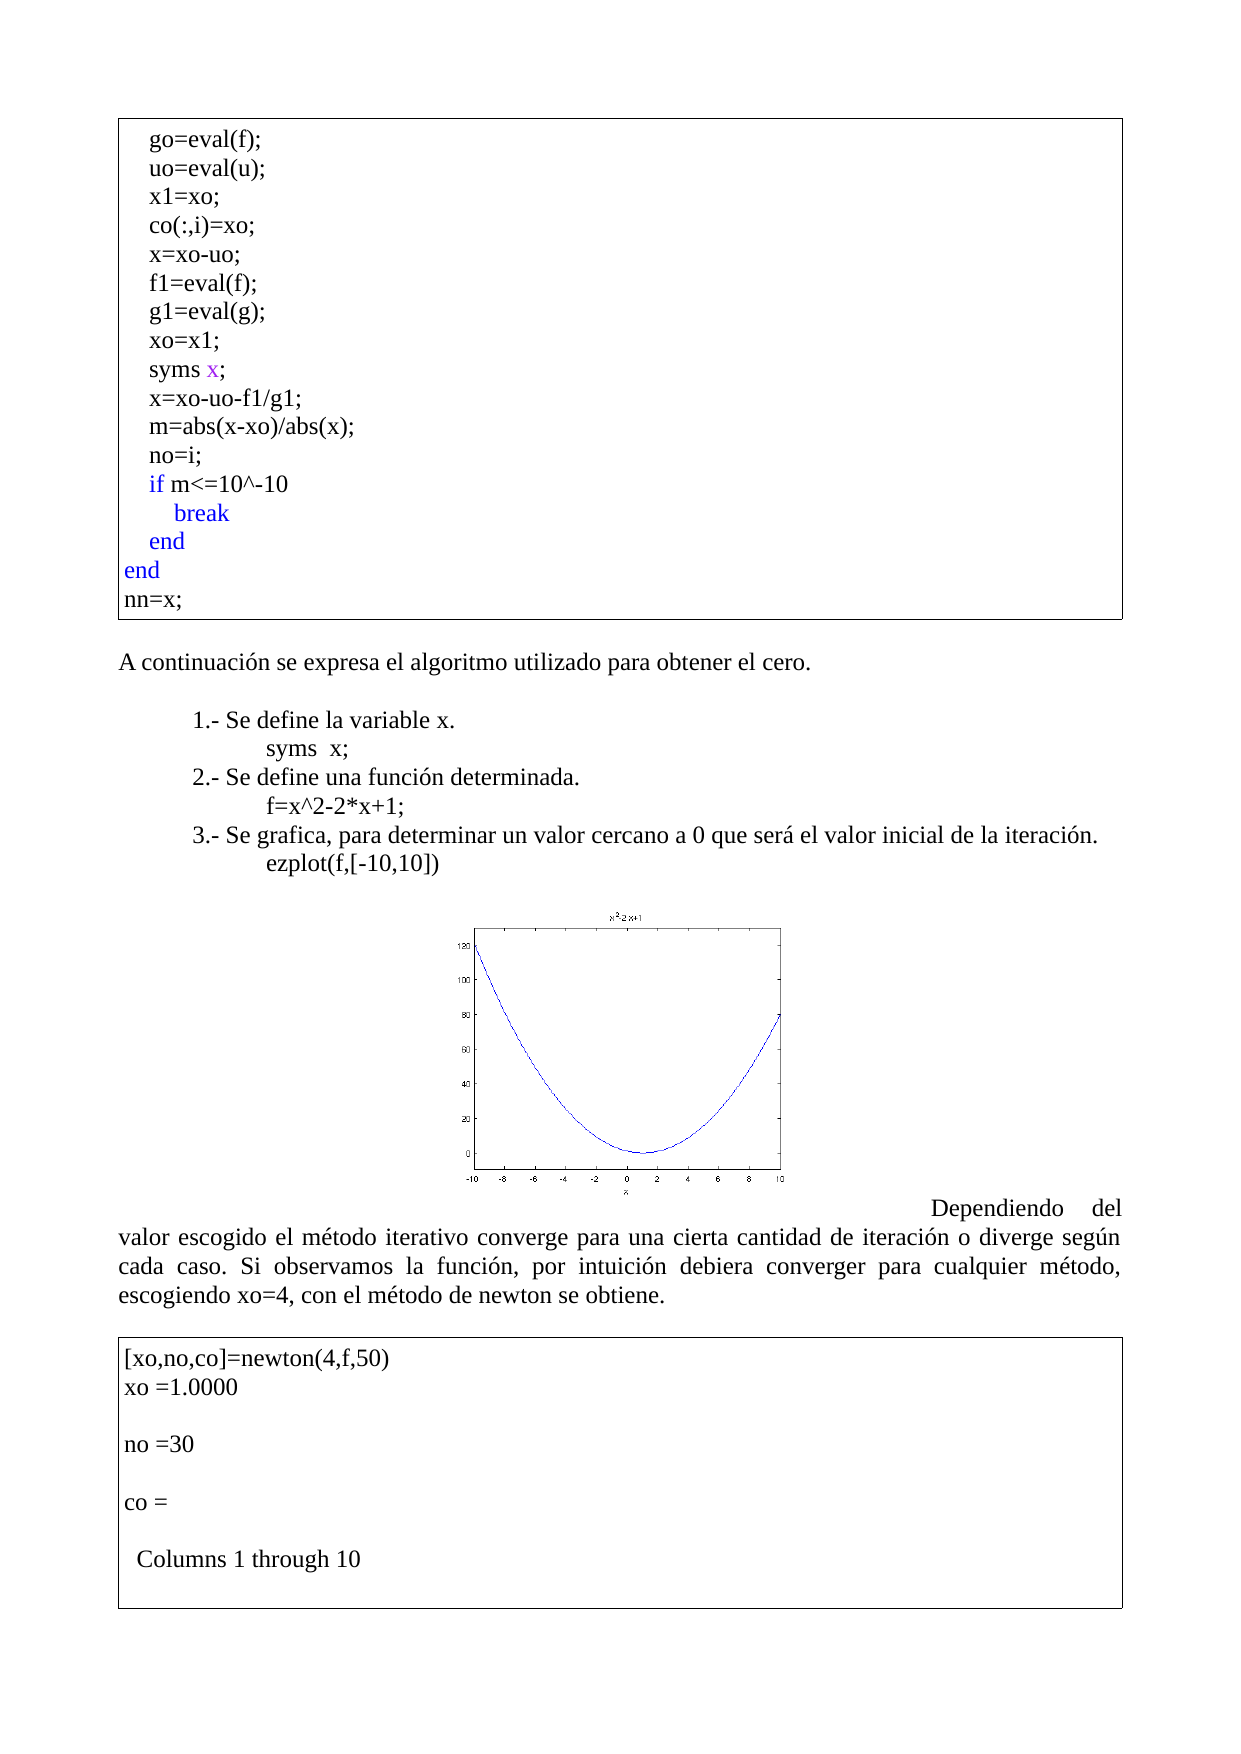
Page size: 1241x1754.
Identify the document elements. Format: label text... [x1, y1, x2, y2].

text A continuación se expresa el algoritmo utilizado para obtener el cero. [118, 647, 1122, 676]
text 3.- Se grafica, para determinar un valor cercano a 0 que será el valor inicial de la iteración. [118, 820, 1122, 848]
table_header go=eval(f); uo=eval(u); x1=xo; co(:,i)=xo; x=xo-uo; f1=eval(f); g1=eval(g); xo=x1; syms x; x=xo-uo-f1/g1; m=abs(x-xo)/abs(x); no=i; if m<=10^-10 break end end nn=x; [119, 119, 1122, 618]
text Dependiendo del valor escogido el método iterativo converge para una cierta cantidad de iteración o diverge según cada caso. Si observamos la función, por intuición debiera converger para cualquier método, escogiendo xo=4, con el método de newton se obtiene. [118, 1193, 1122, 1308]
text ezplot(f,[-10,10]) [118, 848, 1122, 877]
text syms x; [118, 733, 1122, 762]
text 1.- Se define la variable x. [118, 705, 1122, 733]
table_header [xo,no,co]=newton(4,f,50) xo =1.0000 no =30 co = Columns 1 through 10 [119, 1338, 1122, 1608]
picture [422, 906, 818, 1201]
text 2.- Se define una función determinada. [118, 762, 1122, 791]
text f=x^2-2*x+1; [118, 791, 1122, 820]
